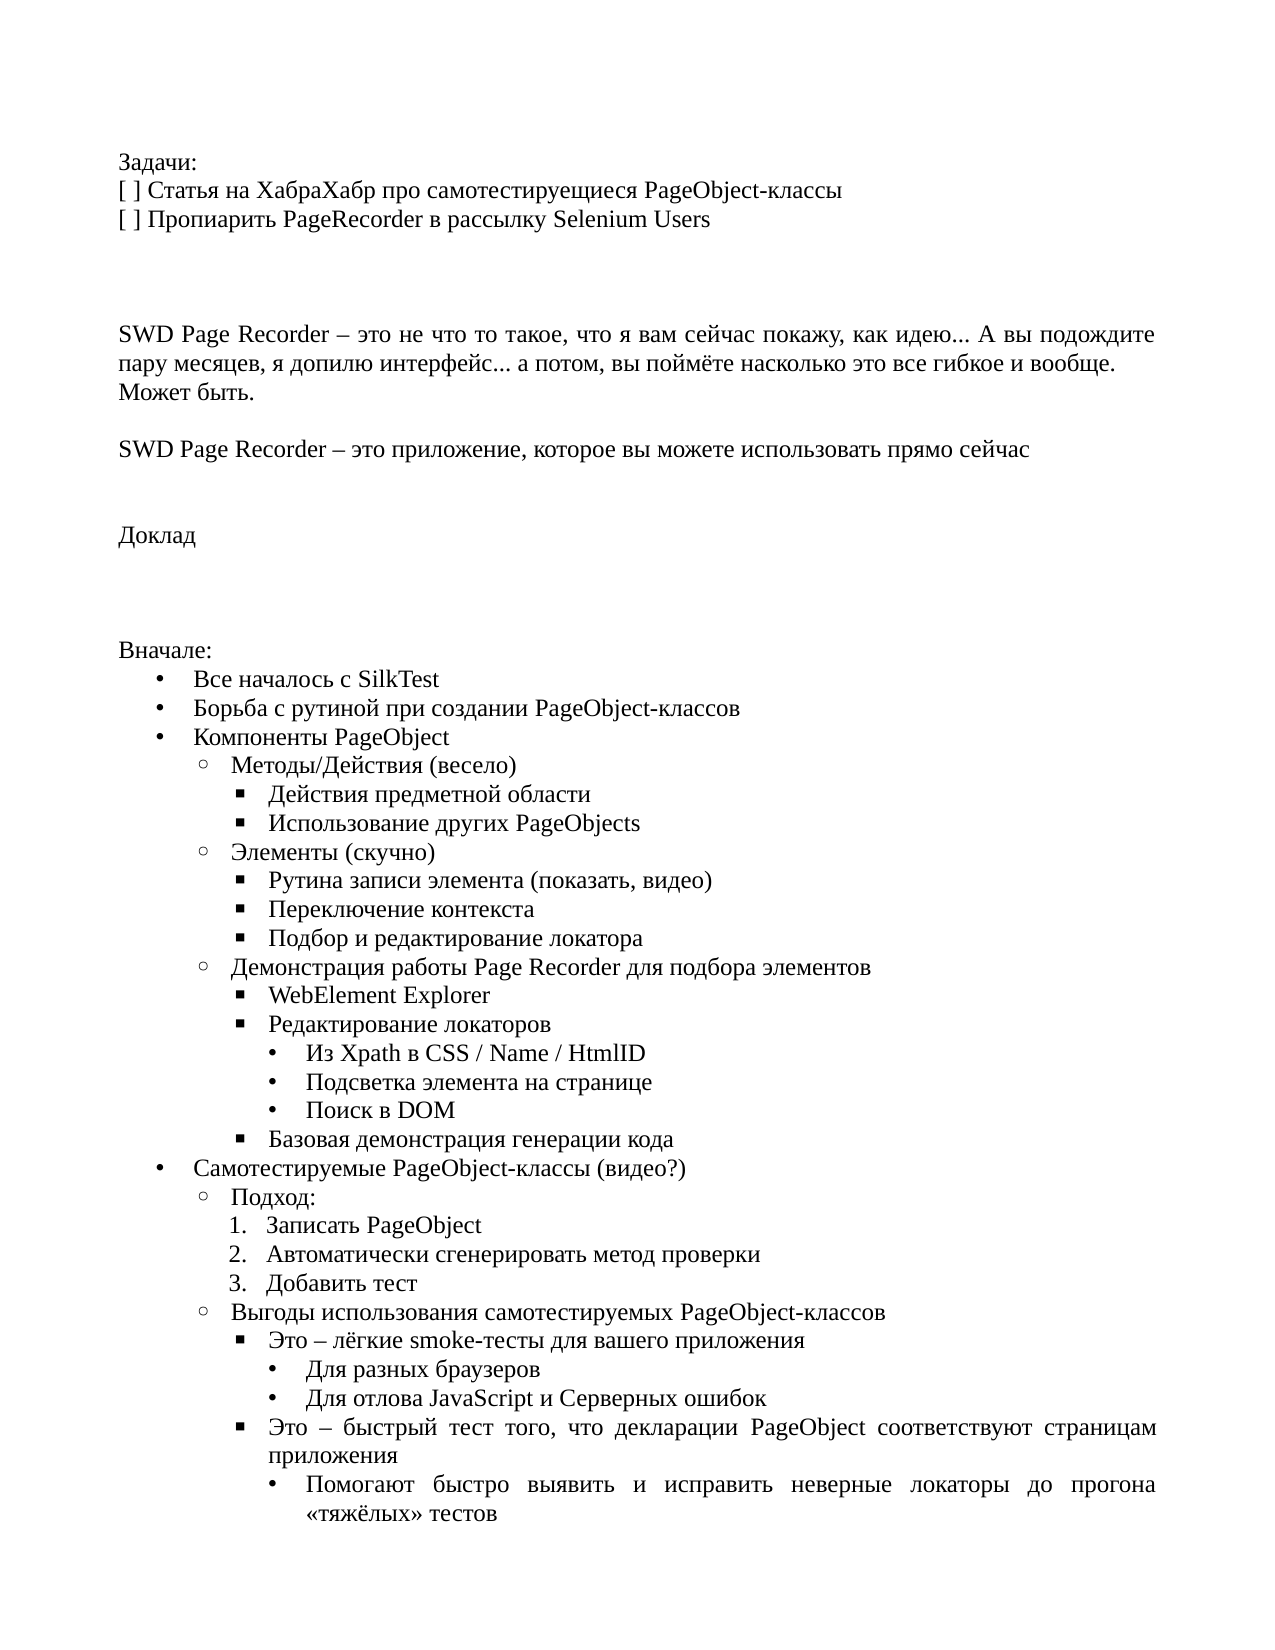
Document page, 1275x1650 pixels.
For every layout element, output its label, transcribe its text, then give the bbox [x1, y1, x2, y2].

list Все началось с SilkTest [156, 664, 1157, 693]
list Использование других PageObjects [231, 808, 1157, 837]
text Вначале: [118, 636, 1157, 664]
list Переключение контекста [231, 894, 1157, 923]
list Борьба с рутиной при создании PageObject-классов [156, 693, 1157, 722]
list Подход: [193, 1182, 1157, 1211]
text Задачи: [118, 147, 1157, 176]
list Базовая демонстрация генерации кода [231, 1124, 1157, 1153]
list WebElement Explorer [231, 981, 1157, 1009]
list Для отлова JavaScript и Серверных ошибок [268, 1383, 1157, 1412]
list Помогают быстро выявить и исправить неверные локаторы до прогона «тяжёлых» тестов [268, 1469, 1157, 1527]
list Подбор и редактирование локатора [231, 923, 1157, 952]
text SWD Page Recorder – это приложение, которое вы можете использовать прямо сейчас [118, 434, 1157, 463]
text Может быть. [118, 377, 1157, 406]
list Компоненты PageObject [156, 722, 1157, 751]
list Это – быстрый тест того, что декларации PageObject соответствуют страницам приложения [231, 1412, 1157, 1469]
list Действия предметной области [231, 779, 1157, 808]
list Добавить тест [228, 1268, 1157, 1297]
list Демонстрация работы Page Recorder для подбора элементов [193, 952, 1157, 981]
list Из Xpath в CSS / Name / HtmlID [268, 1038, 1157, 1067]
list Поиск в DOM [268, 1096, 1157, 1124]
list Автоматически сгенерировать метод проверки [228, 1239, 1157, 1268]
list Редактирование локаторов [231, 1009, 1157, 1038]
list Выгоды использования самотестируемых PageObject-классов [193, 1297, 1157, 1326]
list Для разных браузеров [268, 1354, 1157, 1383]
list Рутина записи элемента (показать, видео) [231, 866, 1157, 894]
list Записать PageObject [228, 1211, 1157, 1239]
text Доклад [118, 521, 1157, 549]
text [ ] Пропиарить PageRecorder в рассылку Selenium Users [118, 204, 1157, 233]
list Подсветка элемента на странице [268, 1067, 1157, 1096]
text SWD Page Recorder – это не что то такое, что я вам сейчас покажу, как идею... А вы подождите пару месяцев, я допилю интерфейс... а потом, вы поймёте насколько это все гибкое и вообще. [118, 319, 1157, 377]
list Это – лёгкие smoke-тесты для вашего приложения [231, 1326, 1157, 1354]
list Методы/Действия (весело) [193, 751, 1157, 779]
text [ ] Статья на ХабраХабр про самотестируещиеся PageObject-классы [118, 176, 1157, 204]
list Элементы (скучно) [193, 837, 1157, 866]
list Самотестируемые PageObject-классы (видео?) [156, 1153, 1157, 1182]
